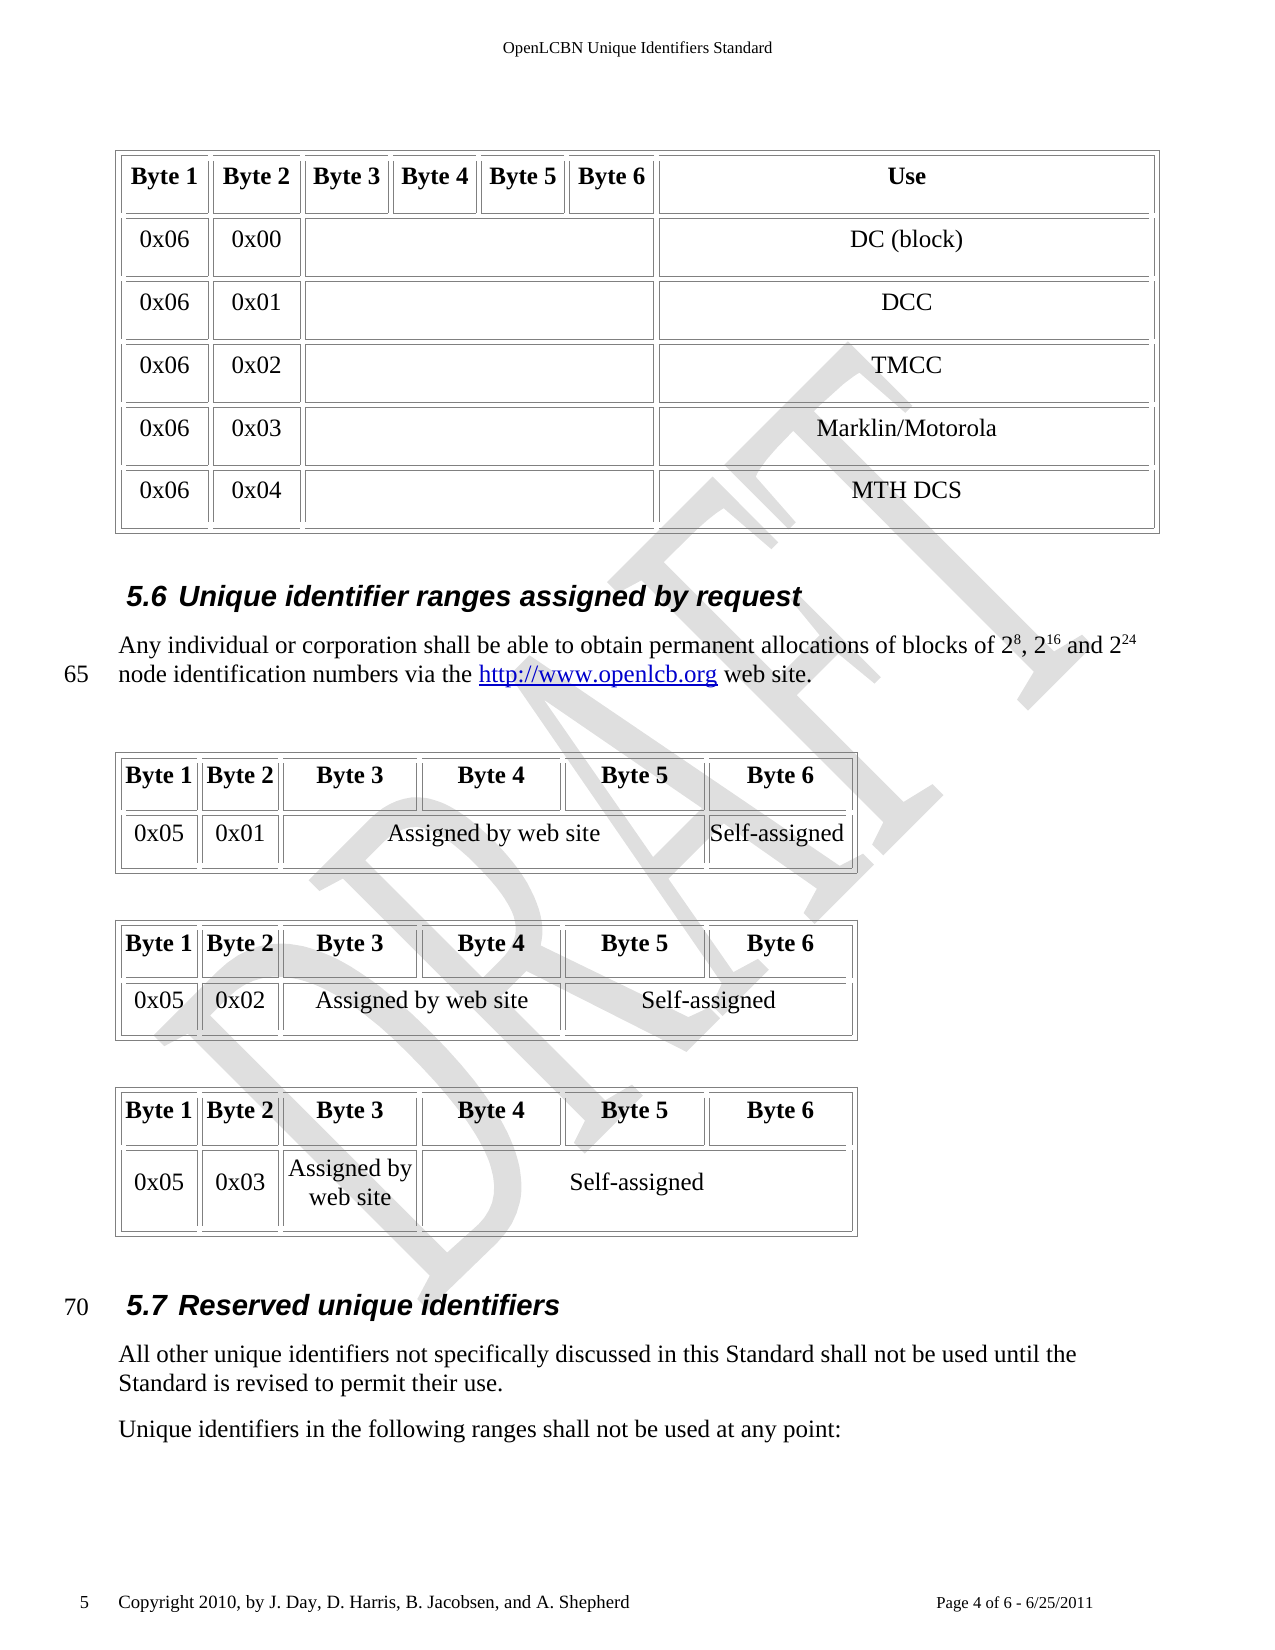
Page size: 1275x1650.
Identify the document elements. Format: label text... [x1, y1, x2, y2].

table_cell 0x05 [118, 810, 199, 868]
table_cell [306, 282, 653, 339]
table_header Byte 2 [200, 1088, 278, 1144]
table_cell MTH DCS [656, 465, 785, 527]
table_cell 0x06 [118, 213, 210, 276]
table_header Byte 4 [481, 1088, 555, 1092]
text Any individual or corporation shall be able to obtain permanent allocations of blocks of 28, 216 and 224 node identification numbers via the http://www.openlcb.org web site. [805, 631, 1033, 688]
table_header Byte 5 [563, 921, 704, 977]
table_cell 0x00 [210, 213, 302, 276]
table_cell [303, 339, 656, 402]
table_cell 0x05 [118, 1145, 199, 1231]
subtitle Unique identifier ranges assigned by request [682, 579, 974, 613]
table_cell 0x06 [118, 339, 210, 402]
table_cell Assigned by web site [366, 828, 478, 868]
table_header [582, 753, 627, 758]
table_cell Marklin/Motorola [660, 408, 780, 464]
table_header Byte 6 [567, 151, 656, 213]
table_cell 0x06 [118, 465, 210, 527]
table_cell Assigned by web site [281, 977, 387, 1035]
text Any individual or corporation shall be able to obtain permanent allocations of blocks of 28, 216 and 224 node identification numbers via the http://www.openlcb.org web site. [118, 631, 748, 688]
table_cell Marklin/Motorola [815, 402, 1157, 464]
table_cell [419, 1145, 494, 1231]
table_cell [306, 219, 653, 276]
table_cell Assigned by web site [347, 1151, 416, 1220]
table_cell DC (block) [656, 213, 1157, 276]
table_header Byte 2 [200, 753, 281, 810]
table_header Byte 1 [118, 151, 210, 213]
table_header Byte 5 [479, 151, 567, 213]
table_header Byte 6 [706, 921, 852, 977]
table_header Byte 5 [596, 1088, 706, 1144]
table_cell Assigned by web site [681, 843, 706, 868]
table_cell Self-assigned [508, 1145, 854, 1231]
table_header Byte 6 [706, 753, 852, 810]
table_cell Assigned by web site [460, 810, 605, 815]
table_cell Assigned by web site [502, 984, 563, 1035]
table_header Byte 5 [586, 759, 701, 810]
table_cell 0x06 [118, 276, 210, 339]
table_cell Self-assigned [761, 810, 854, 865]
table_header Byte 2 [210, 151, 302, 213]
table_header Byte 3 [281, 921, 416, 977]
table_cell Assigned by web site [626, 816, 693, 856]
text Unique identifiers in the following ranges shall not be used at any point: [118, 1414, 1157, 1443]
table_cell MTH DCS [870, 465, 1157, 527]
table_cell [306, 408, 653, 464]
table_header Byte 6 [706, 1088, 854, 1144]
table_cell [306, 345, 653, 402]
table_cell 0x03 [210, 402, 302, 464]
table_cell [303, 402, 656, 464]
table_header Byte 4 [432, 926, 515, 977]
table_cell Self-assigned [563, 990, 651, 1035]
table_cell Assigned by web site [281, 810, 377, 868]
table_header Byte 3 [284, 1088, 419, 1144]
subtitle Reserved unique identifiers [118, 1288, 1157, 1321]
table_header Byte 3 [303, 151, 391, 213]
table_cell 0x01 [200, 810, 281, 868]
table_header Byte 1 [118, 753, 199, 810]
table_header [563, 755, 601, 810]
table_header [815, 921, 854, 977]
table_header Byte 2 [200, 921, 281, 977]
table_cell [303, 465, 656, 527]
text All other unique identifiers not specifically discussed in this Standard shall not be used until the Standard is revised to permit their use. [118, 1339, 1157, 1396]
subtitle Unique identifier ranges assigned by request [983, 579, 1157, 613]
table_header Byte 4 [427, 921, 515, 925]
table_cell Assigned by web site [370, 977, 446, 983]
table_cell Assigned by web site [342, 1145, 419, 1223]
table_header [675, 753, 706, 774]
table_cell 0x06 [118, 402, 210, 464]
table_cell 0x04 [210, 465, 302, 527]
table_cell Marklin/Motorola [765, 432, 825, 464]
table_header Byte 4 [419, 1088, 480, 1144]
table_cell Self-assigned [610, 977, 720, 983]
text Any individual or corporation shall be able to obtain permanent allocations of blocks of 28, 216 and 224 node identification numbers via the http://www.openlcb.org web site. [734, 631, 818, 675]
table_header [566, 1103, 584, 1144]
table_cell DCC [656, 276, 1157, 339]
text Any individual or corporation shall be able to obtain permanent allocations of blocks of 28, 216 and 224 node identification numbers via the http://www.openlcb.org web site. [1035, 631, 1157, 688]
table_cell TMCC [656, 339, 1157, 402]
table_cell Self-assigned [706, 825, 786, 868]
table_header Byte 4 [419, 753, 563, 810]
table_header Use [656, 151, 1157, 213]
table_cell MTH DCS [701, 509, 744, 527]
table_header Byte 1 [118, 921, 199, 977]
table_cell Self-assigned [623, 977, 854, 1035]
table_cell [200, 977, 209, 987]
table_header Byte 4 [485, 1093, 560, 1144]
table_header Byte 3 [281, 753, 419, 810]
table_cell [303, 213, 656, 276]
table_cell 0x05 [118, 977, 199, 1035]
table_cell [303, 276, 656, 339]
table_header Byte 4 [391, 151, 479, 213]
table_cell Assigned by web site [281, 1145, 384, 1231]
table_cell Assigned by web site [378, 984, 498, 1035]
subtitle Unique identifier ranges assigned by request [118, 579, 673, 613]
table_cell 0x01 [210, 276, 302, 339]
table_cell Marklin/Motorola [656, 402, 785, 464]
table_cell 0x03 [200, 1145, 281, 1231]
table_header [594, 1088, 624, 1092]
table_header Byte 4 [423, 960, 440, 977]
table_header Byte 1 [118, 1088, 199, 1144]
table_cell 0x02 [211, 977, 281, 1035]
table_cell 0x02 [210, 339, 302, 402]
table_header Byte 4 [541, 921, 563, 955]
table_cell MTH DCS [757, 471, 888, 527]
table_cell MTH DCS [760, 466, 831, 470]
table_cell Assigned by web site [467, 816, 641, 868]
